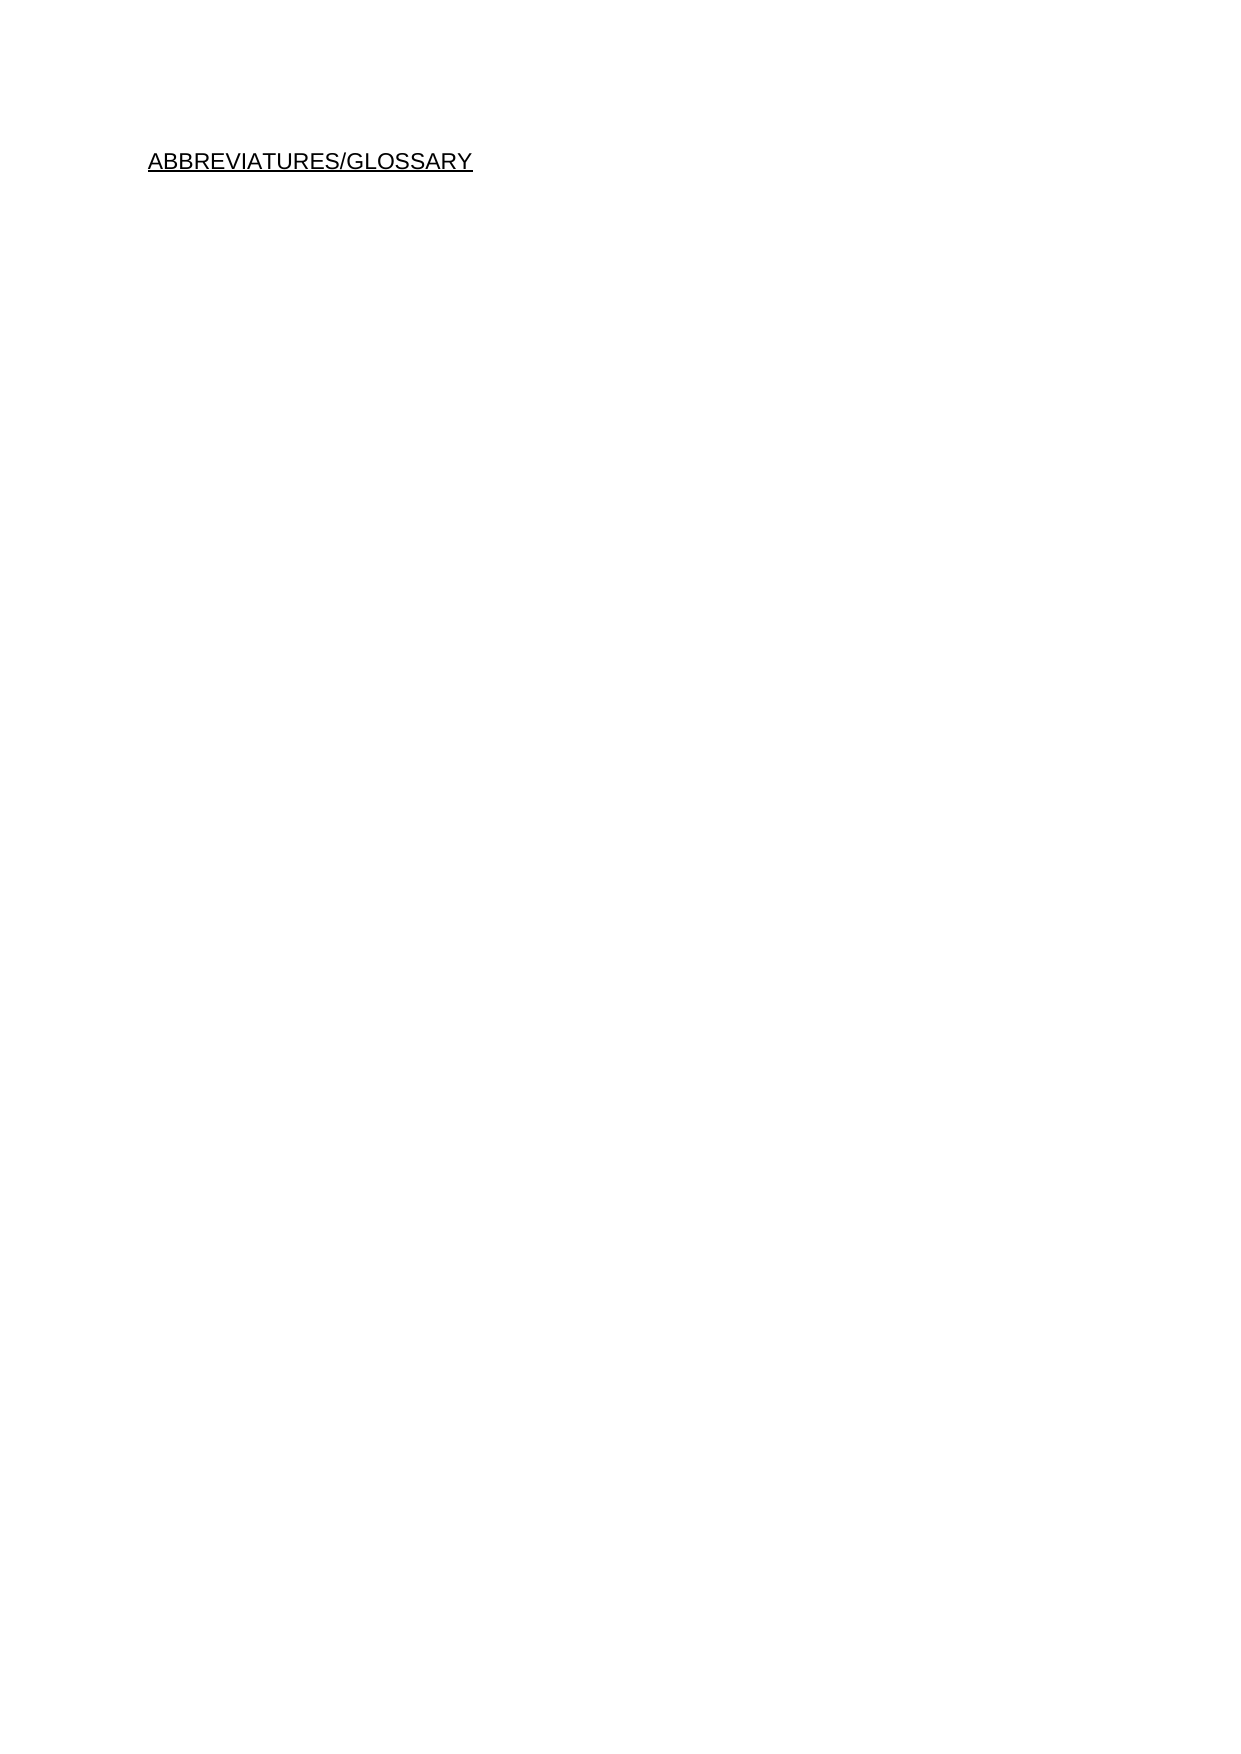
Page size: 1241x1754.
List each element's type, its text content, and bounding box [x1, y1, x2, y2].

text ABBREVIATURES/GLOSSARY [148, 148, 1093, 174]
